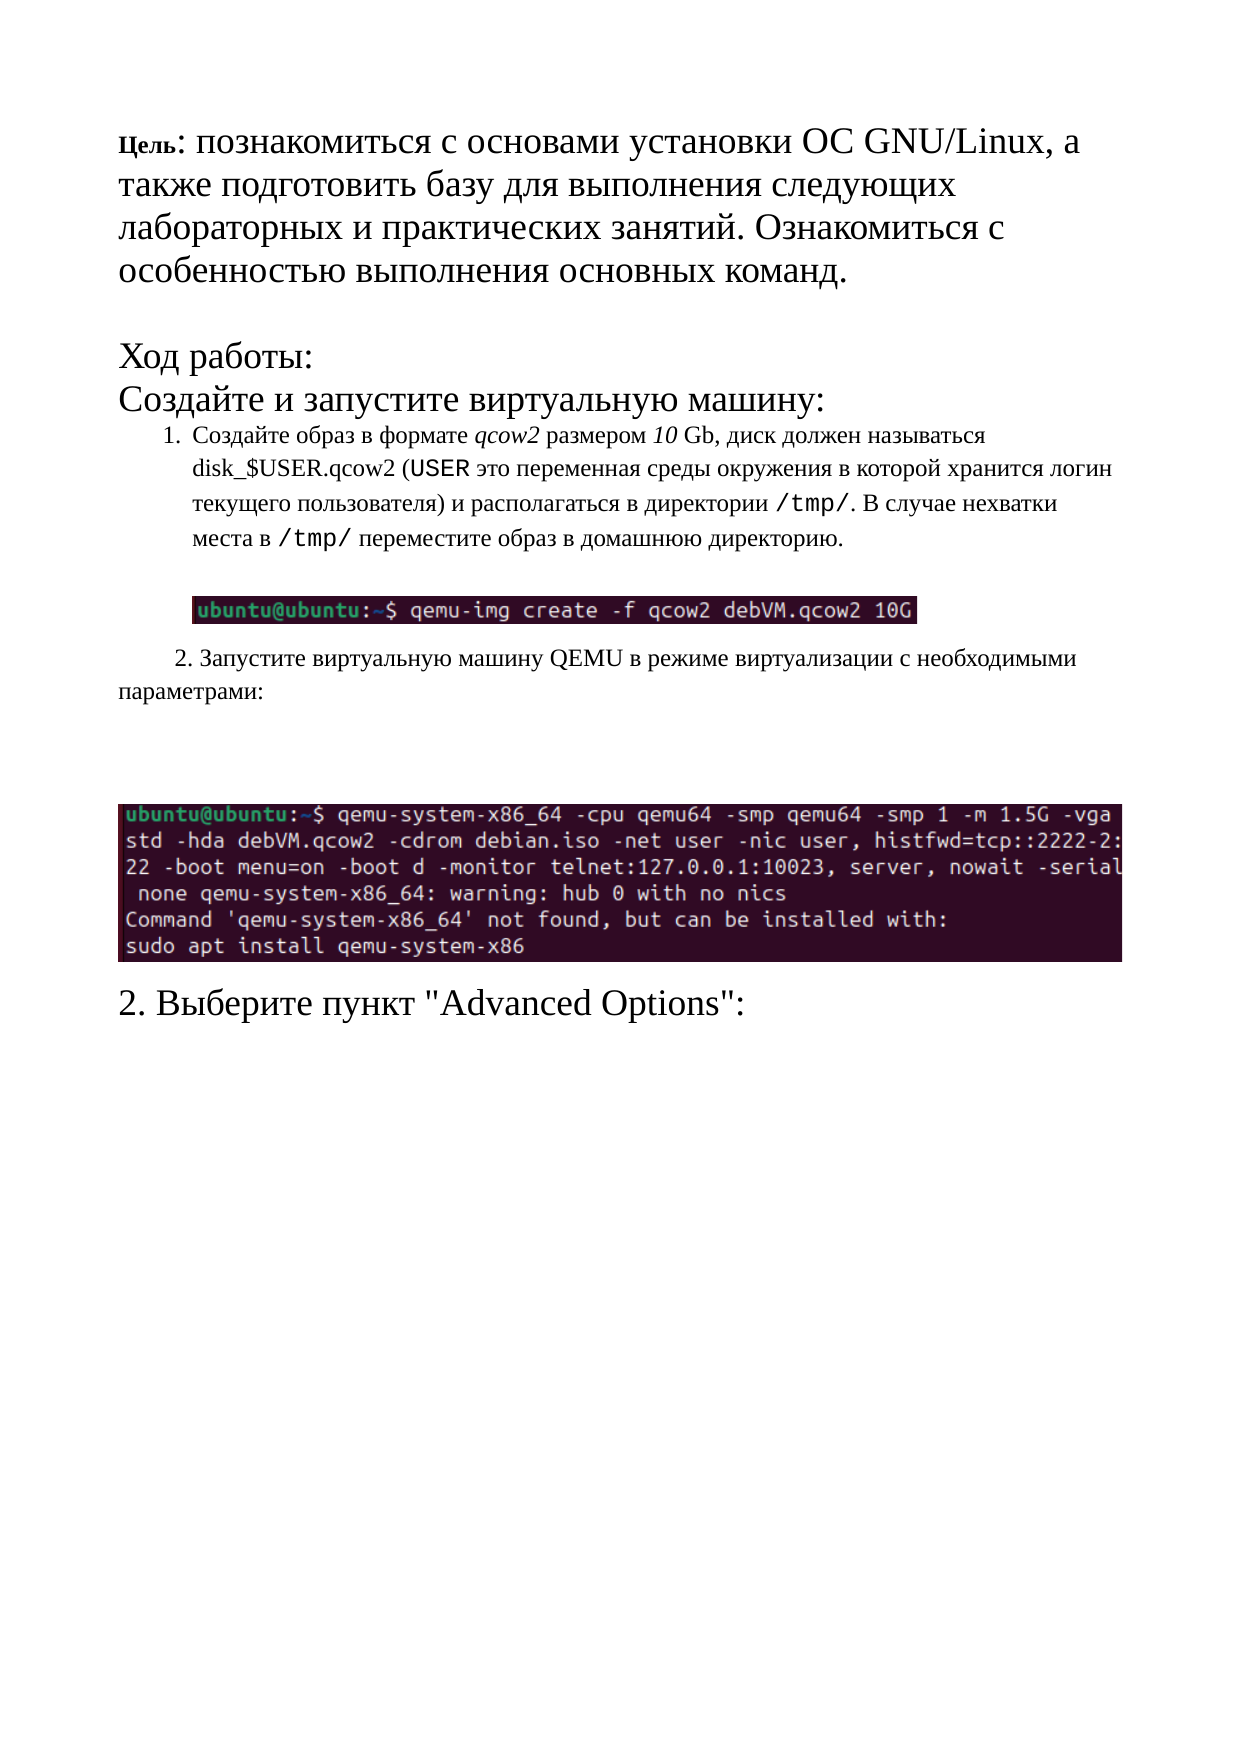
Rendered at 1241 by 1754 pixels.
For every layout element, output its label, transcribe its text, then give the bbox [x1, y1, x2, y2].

text Ход работы: [118, 334, 1122, 377]
text 2. Запустите виртуальную машину QEMU в режиме виртуализации с необходимыми параметрами: [118, 643, 1122, 705]
text 2. Выберите пункт "Advanced Options": [118, 980, 1122, 1023]
text Цель: познакомиться с основами установки ОС GNU/Linux, а также подготовить базу для выполнения следующих лабораторных и практических занятий. Ознакомиться с особенностью выполнения основных команд. [118, 118, 1122, 291]
text Создайте и запустите виртуальную машину: [118, 377, 1122, 420]
list Создайте образ в формате qcow2 размером 10 Gb, диск должен называться disk_$USER.qcow2 (USER это переменная среды окружения в которой хранится логин текущего пользователя) и располагаться в директории /tmp/. В случае нехватки места в /tmp/ переместите образ в домашнюю директорию. [162, 420, 1122, 554]
